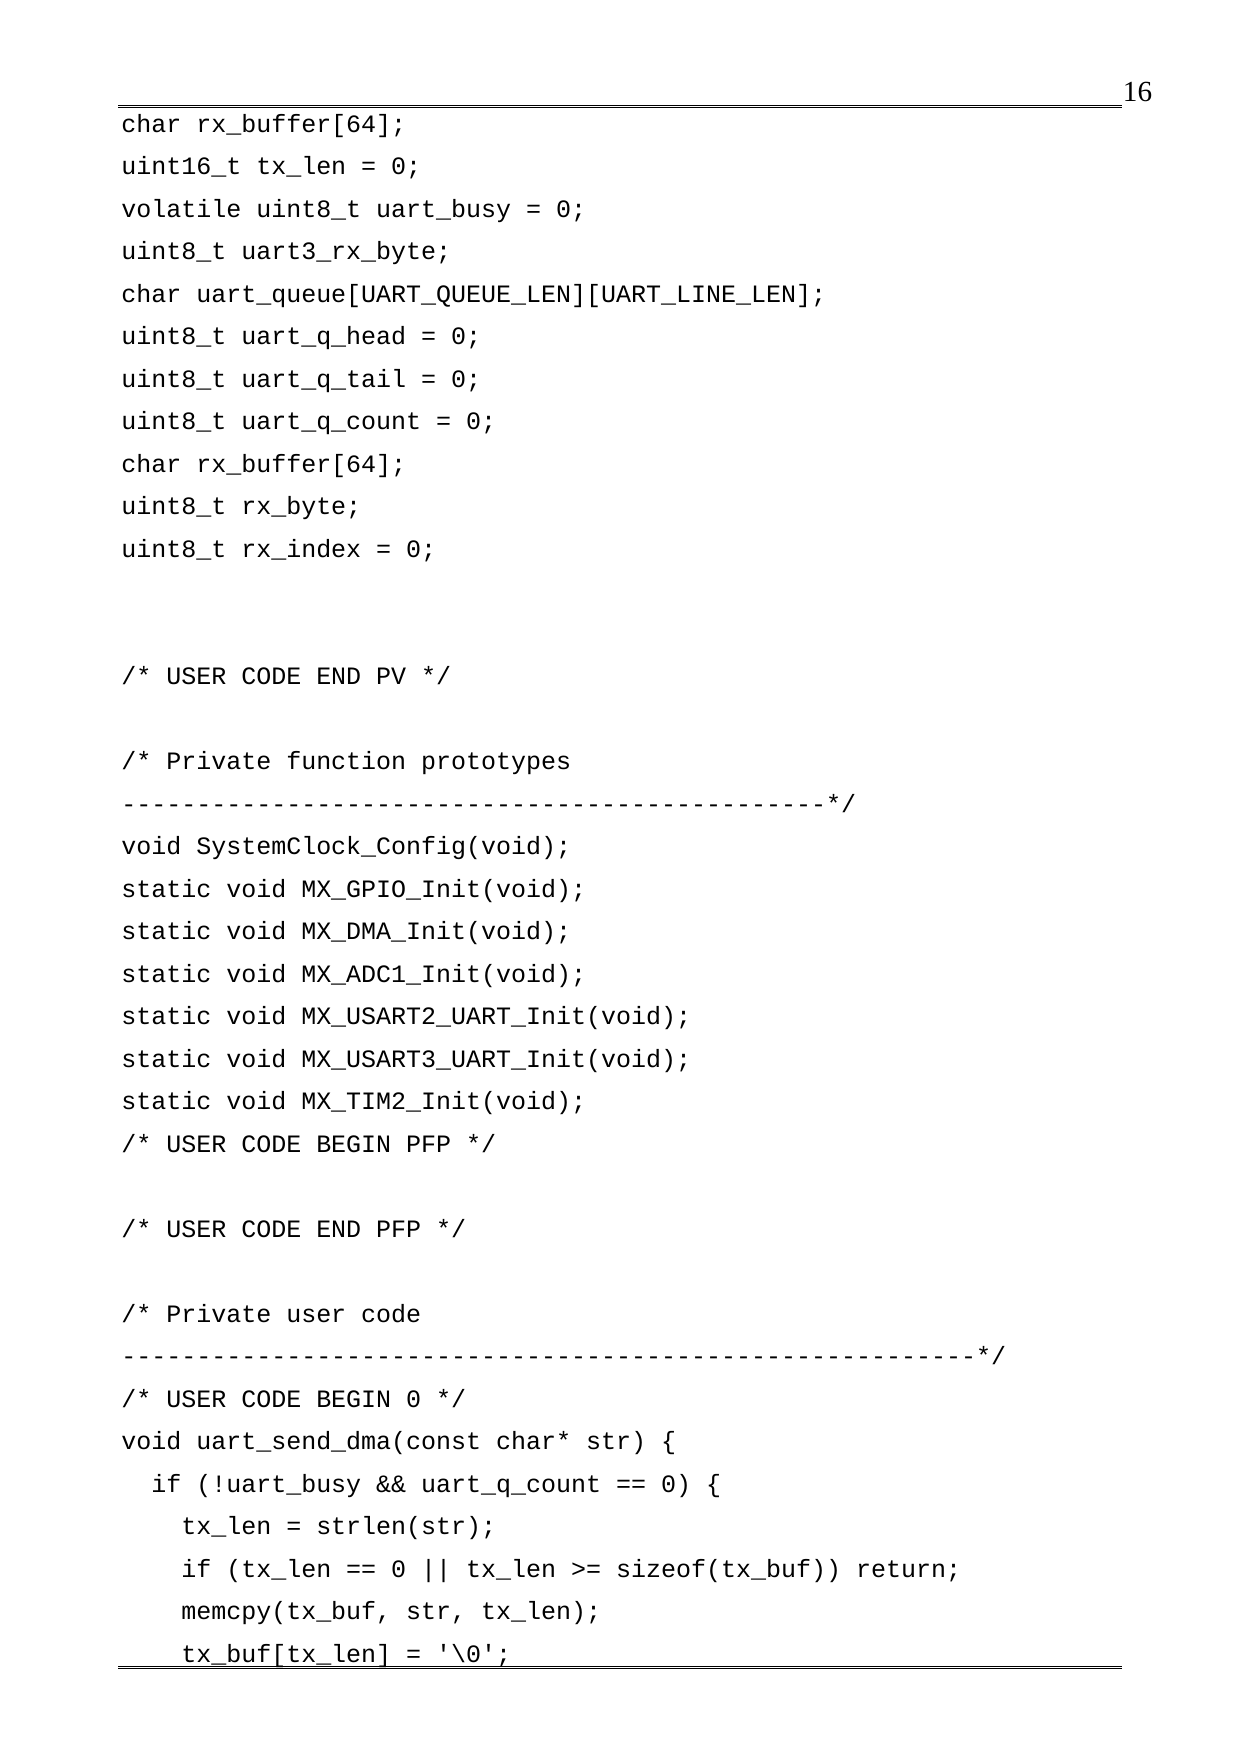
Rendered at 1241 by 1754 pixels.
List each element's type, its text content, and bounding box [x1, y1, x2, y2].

text uint8_t uart_q_count = 0; [118, 403, 1122, 437]
text tx_buf[tx_len] = '\0'; [118, 1635, 1122, 1666]
text /* Private function prototypes -----------------------------------------------*/ [118, 743, 1122, 819]
text uint8_t uart_q_tail = 0; [118, 360, 1122, 394]
text tx_len = strlen(str); [118, 1508, 1122, 1542]
text static void MX_TIM2_Init(void); [118, 1083, 1122, 1117]
text static void MX_GPIO_Init(void); [118, 870, 1122, 904]
text char rx_buffer[64]; [118, 108, 1122, 139]
text uint8_t rx_index = 0; [118, 530, 1122, 564]
text /* USER CODE END PFP */ [118, 1210, 1122, 1244]
text static void MX_DMA_Init(void); [118, 913, 1122, 947]
text /* USER CODE BEGIN PFP */ [118, 1125, 1122, 1159]
text uint8_t uart_q_head = 0; [118, 318, 1122, 352]
text uint8_t rx_byte; [118, 488, 1122, 522]
text /* Private user code ---------------------------------------------------------*/ [118, 1295, 1122, 1372]
text void SystemClock_Config(void); [118, 828, 1122, 862]
text if (tx_len == 0 || tx_len >= sizeof(tx_buf)) return; [118, 1550, 1122, 1584]
text static void MX_USART2_UART_Init(void); [118, 998, 1122, 1032]
text uint16_t tx_len = 0; [118, 148, 1122, 182]
text char uart_queue[UART_QUEUE_LEN][UART_LINE_LEN]; [118, 275, 1122, 309]
text uint8_t uart3_rx_byte; [118, 233, 1122, 267]
text void uart_send_dma(const char* str) { [118, 1423, 1122, 1457]
text volatile uint8_t uart_busy = 0; [118, 190, 1122, 224]
text memcpy(tx_buf, str, tx_len); [118, 1593, 1122, 1627]
text static void MX_USART3_UART_Init(void); [118, 1040, 1122, 1074]
text static void MX_ADC1_Init(void); [118, 955, 1122, 989]
text /* USER CODE END PV */ [118, 658, 1122, 692]
text char rx_buffer[64]; [118, 445, 1122, 479]
text if (!uart_busy && uart_q_count == 0) { [118, 1465, 1122, 1499]
text /* USER CODE BEGIN 0 */ [118, 1380, 1122, 1414]
